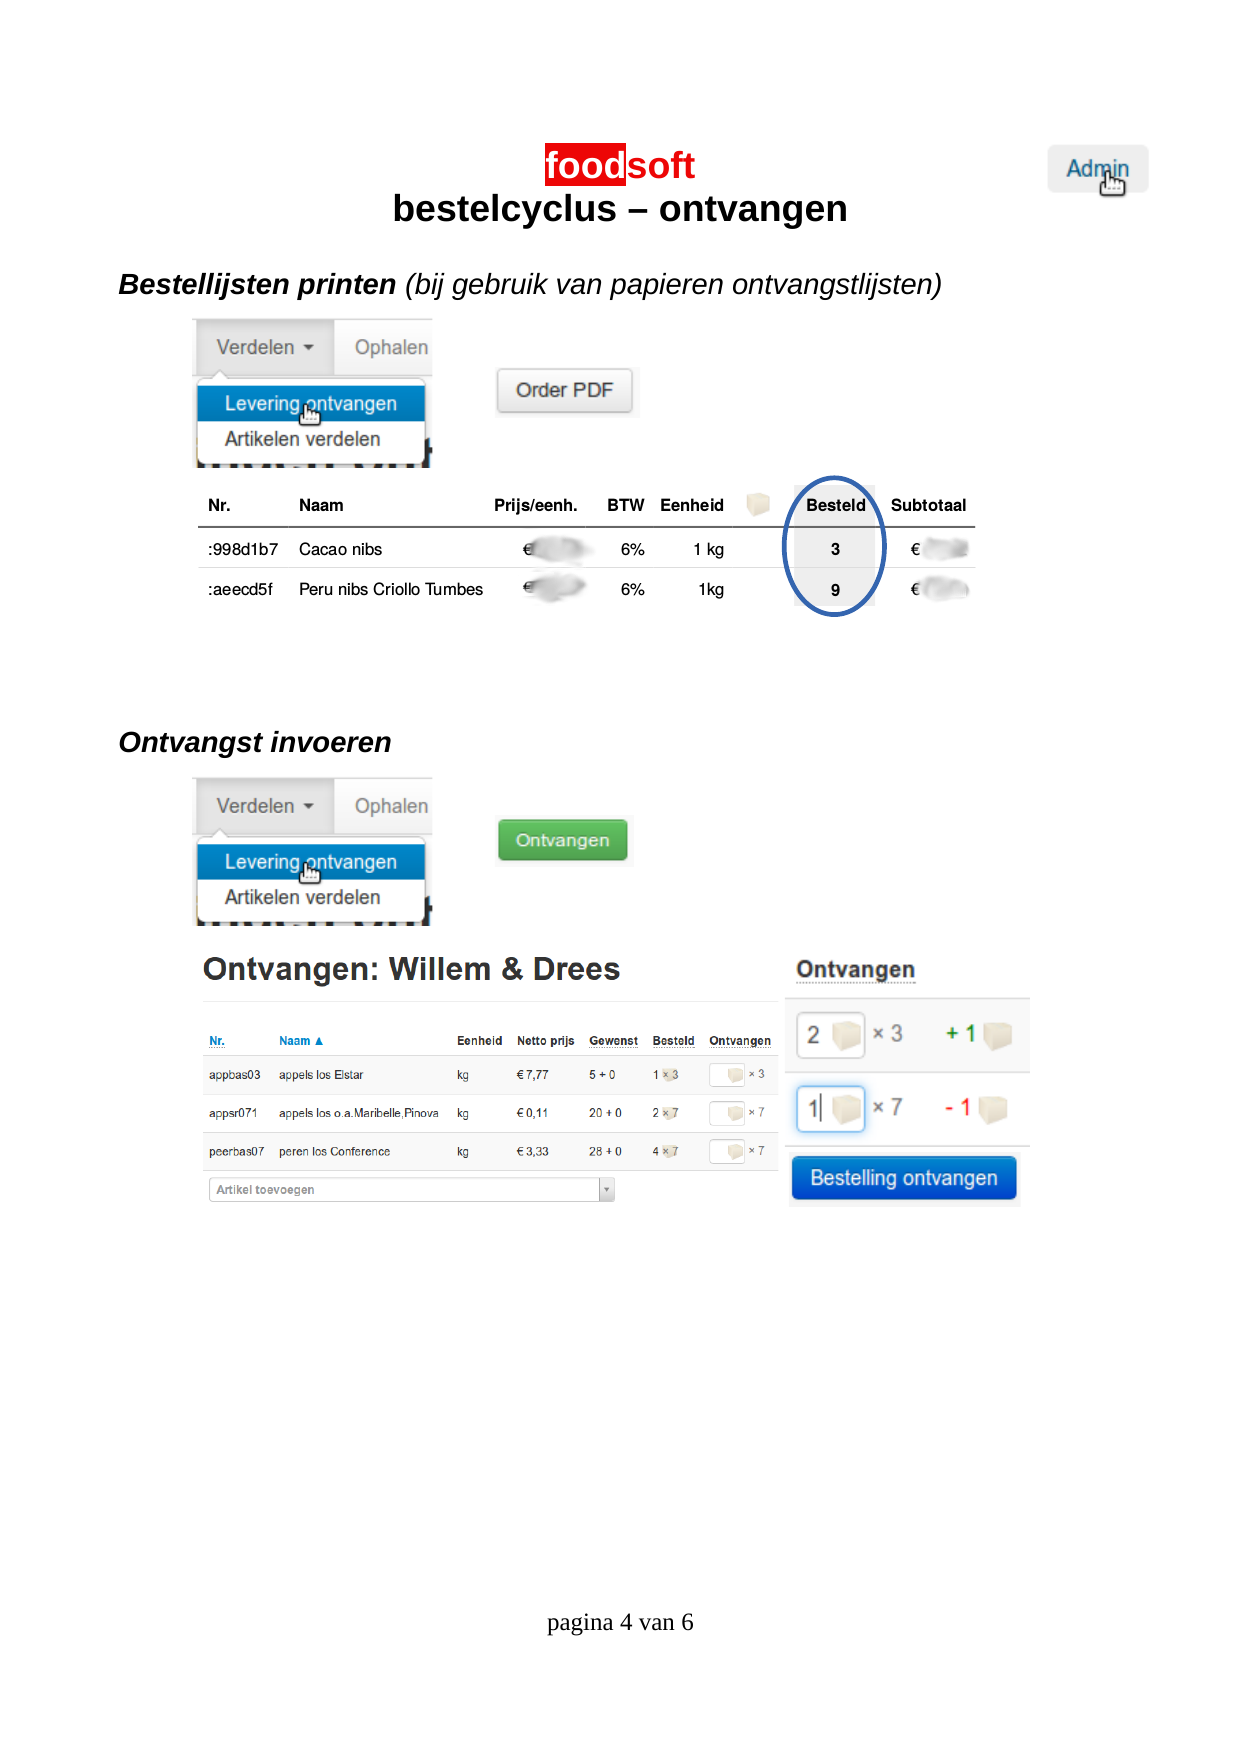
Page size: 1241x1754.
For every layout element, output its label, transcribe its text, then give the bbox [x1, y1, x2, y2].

picture [192, 771, 433, 926]
picture [192, 485, 806, 606]
picture [862, 485, 977, 606]
title foodsoft bestelcyclus – ontvangen [118, 143, 1122, 229]
picture [192, 312, 433, 468]
picture [784, 954, 1030, 1147]
picture [787, 485, 882, 606]
picture [494, 815, 634, 867]
picture [1029, 127, 1168, 220]
subtitle Ontvangst invoeren [118, 725, 1122, 759]
picture [192, 954, 779, 1213]
picture [494, 367, 641, 418]
picture [788, 1152, 1021, 1207]
subtitle Bestellijsten printen (bij gebruik van papieren ontvangstlijsten) [118, 267, 1122, 300]
